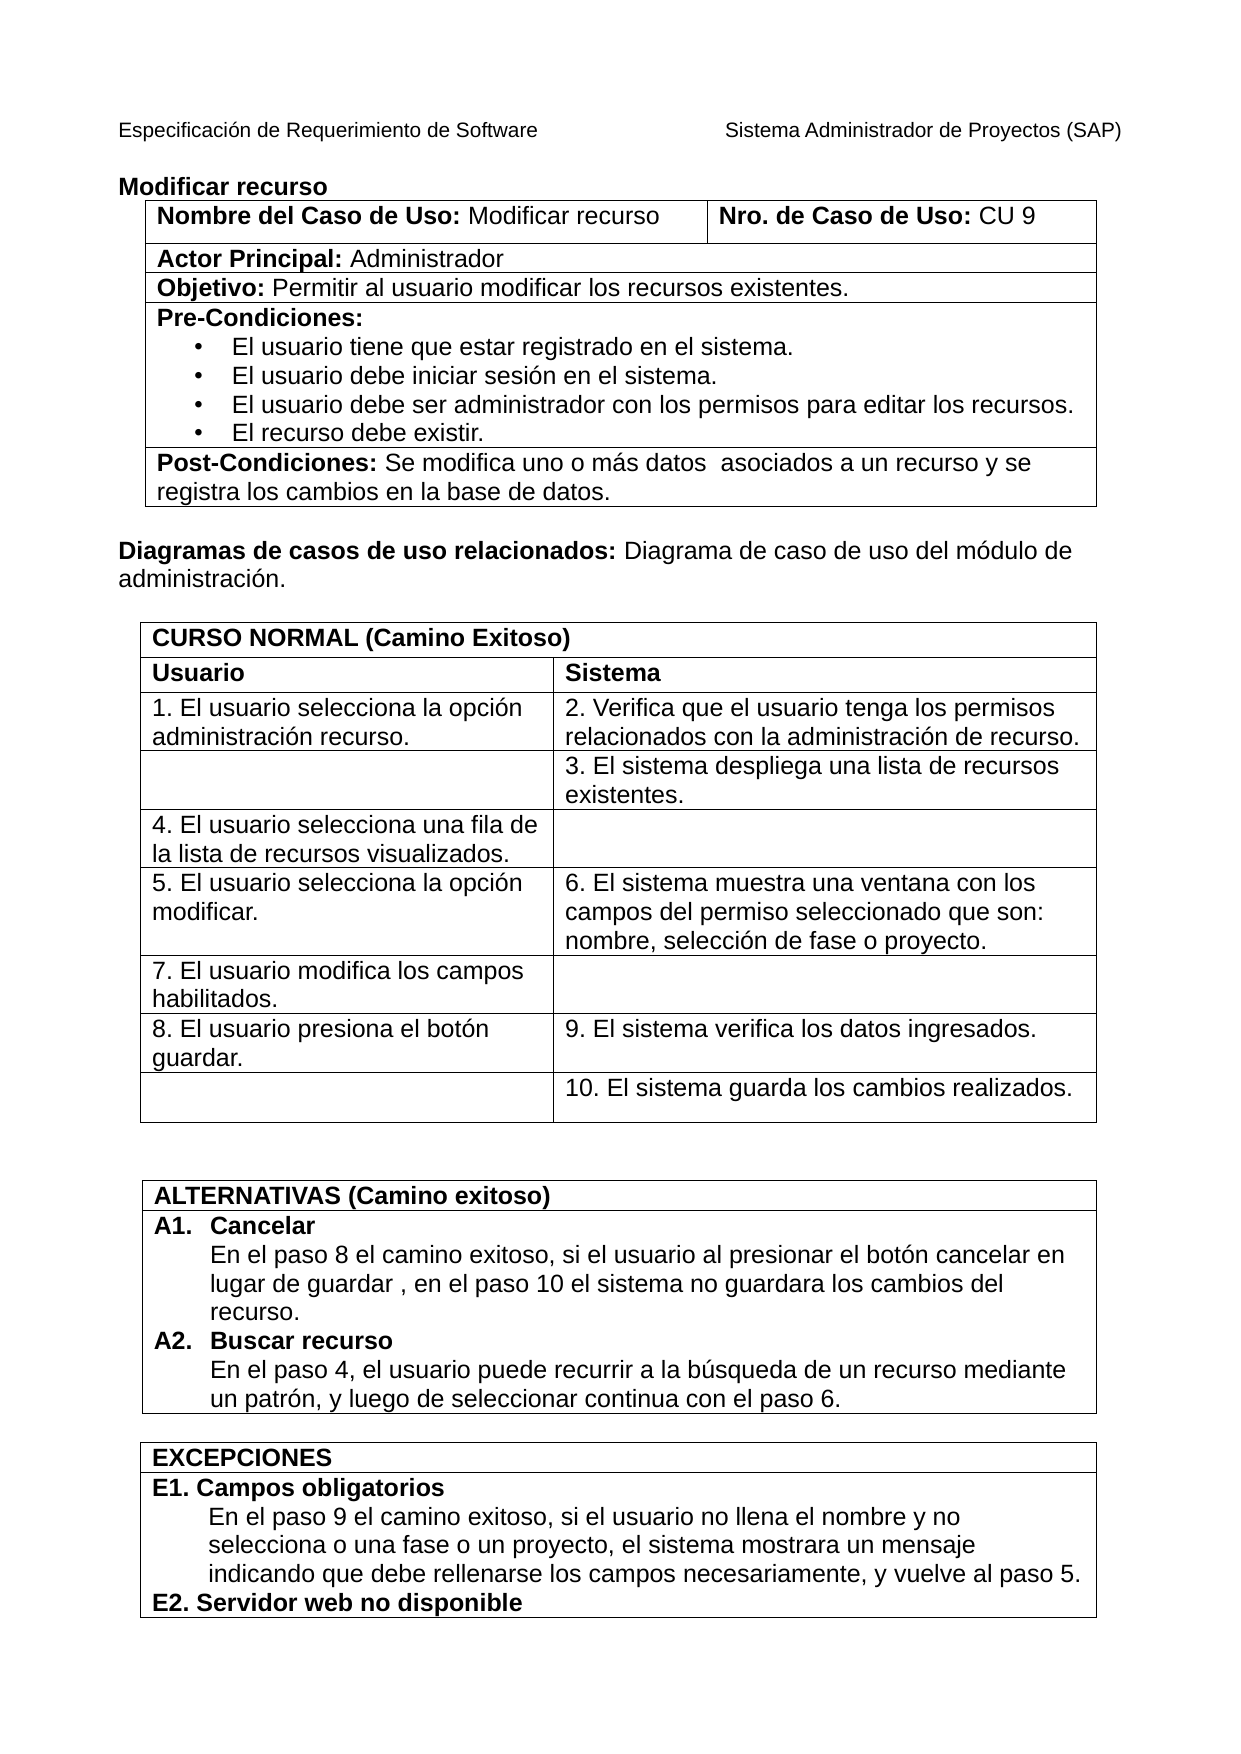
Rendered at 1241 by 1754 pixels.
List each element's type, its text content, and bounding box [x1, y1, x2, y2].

table_header Nro. de Caso de Uso: CU 9 [708, 201, 1096, 242]
table_cell [554, 810, 1096, 867]
table_header Nombre del Caso de Uso: Modificar recurso [146, 201, 707, 242]
table_cell 9. El sistema verifica los datos ingresados. [554, 1014, 1096, 1072]
table_cell 7. El usuario modifica los campos habilitados. [141, 956, 553, 1013]
table_cell 5. El usuario selecciona la opción modificar. [141, 868, 553, 954]
table_cell [141, 1073, 553, 1122]
table_cell Post-Condiciones: Se modifica uno o más datos asociados a un recurso y se registra los cambios en la base de datos. [146, 448, 1096, 506]
table_cell 6. El sistema muestra una ventana con los campos del permiso seleccionado que son: nombre, selección de fase o proyecto. [554, 868, 1096, 954]
table_cell [141, 751, 553, 809]
table_cell 1. El usuario selecciona la opción administración recurso. [141, 693, 553, 750]
table_cell Sistema [554, 658, 1096, 692]
table_header CURSO NORMAL (Camino Exitoso) [141, 623, 1096, 657]
table_header EXCEPCIONES [141, 1443, 1096, 1472]
table_header ALTERNATIVAS (Camino exitoso) [143, 1181, 1096, 1210]
table_cell Pre-Condiciones: El usuario tiene que estar registrado en el sistema. El usuario debe iniciar sesión en el sistema. El usuario debe ser administrador con los permisos para editar los recursos. El recurso debe existir. [146, 303, 1096, 447]
table_cell E1. Campos obligatorios En el paso 9 el camino exitoso, si el usuario no llena el nombre y no selecciona o una fase o un proyecto, el sistema mostrara un mensaje indicando que debe rellenarse los campos necesariamente, y vuelve al paso 5. E2. Servidor web no disponible [141, 1473, 1096, 1617]
table_cell 10. El sistema guarda los cambios realizados. [554, 1073, 1096, 1122]
text Diagramas de casos de uso relacionados: Diagrama de caso de uso del módulo de administración. [118, 536, 1122, 593]
table_cell 4. El usuario selecciona una fila de la lista de recursos visualizados. [141, 810, 553, 867]
table_cell Objetivo: Permitir al usuario modificar los recursos existentes. [146, 273, 1096, 302]
table_cell 8. El usuario presiona el botón guardar. [141, 1014, 553, 1072]
table_cell Usuario [141, 658, 553, 692]
text Modificar recurso [118, 172, 1122, 200]
table_cell Actor Principal: Administrador [146, 244, 1096, 272]
table_cell Cancelar En el paso 8 el camino exitoso, si el usuario al presionar el botón cancelar en lugar de guardar , en el paso 10 el sistema no guardara los cambios del recurso. Buscar recurso En el paso 4, el usuario puede recurrir a la búsqueda de un recurso mediante un patrón, y luego de seleccionar continua con el paso 6. [143, 1211, 1096, 1412]
table_cell [554, 956, 1096, 1013]
table_cell 3. El sistema despliega una lista de recursos existentes. [554, 751, 1096, 809]
table_cell 2. Verifica que el usuario tenga los permisos relacionados con la administración de recurso. [554, 693, 1096, 750]
